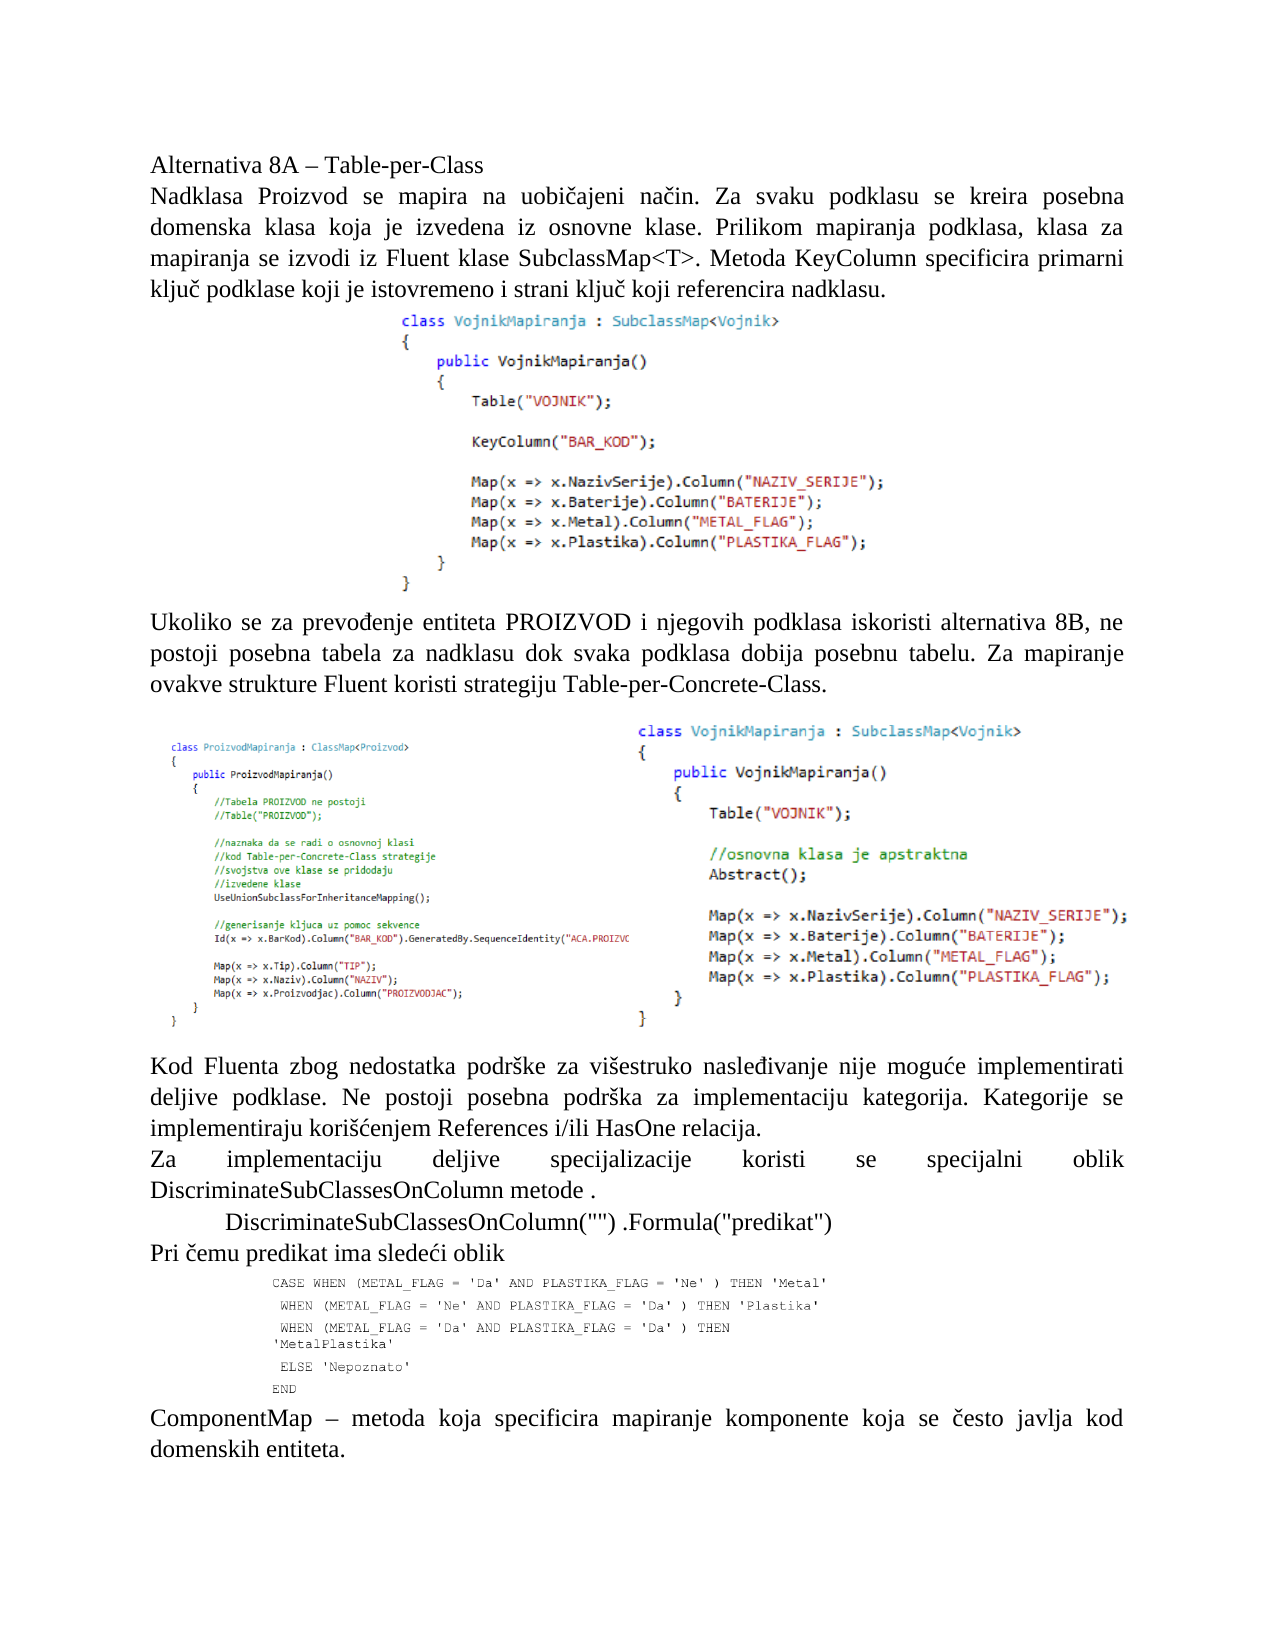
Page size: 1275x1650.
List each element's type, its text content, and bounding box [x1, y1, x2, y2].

list Kod Fluenta zbog nedostatka podrške za višestruko nasleđivanje nije moguće implementirati deljive podklase. Ne postoji posebna podrška za implementaciju kategorija. Kategorije se implementiraju korišćenjem References i/ili HasOne relacija. [150, 700, 1125, 1142]
list Ukoliko se za prevođenje entiteta PROIZVOD i njegovih podklasa iskoristi alternativa 8B, ne postoji posebna tabela za nadklasu dok svaka podklasa dobija posebnu tabelu. Za mapiranje ovakve strukture Fluent koristi strategiju Table-per-Concrete-Class. [150, 305, 1125, 698]
list Pri čemu predikat ima sledeći oblik [150, 1238, 1125, 1266]
picture [390, 309, 887, 603]
list DiscriminateSubClassesOnColumn("") .Formula("predikat") [150, 1207, 1125, 1235]
list Nadklasa Proizvod se mapira na uobičajeni način. Za svaku podklasu se kreira posebna domenska klasa koja je izvedena iz osnovne klase. Prilikom mapiranja podklasa, klasa za mapiranja se izvodi iz Fluent klase SubclassMap<T>. Metoda KeyColumn specificira primarni ključ podklase koji je istovremeno i strani ključ koji referencira nadklasu. [150, 181, 1125, 303]
list Za implementaciju deljive specijalizacije koristi se specijalni oblik DiscriminateSubClassesOnColumn metode . [150, 1144, 1125, 1204]
picture [268, 1271, 830, 1399]
list Alternativa 8A – Table-per-Class [150, 150, 1125, 179]
picture [165, 718, 1136, 1050]
list ComponentMap – metoda koja specificira mapiranje komponente koja se često javlja kod domenskih entiteta. [150, 1269, 1125, 1463]
